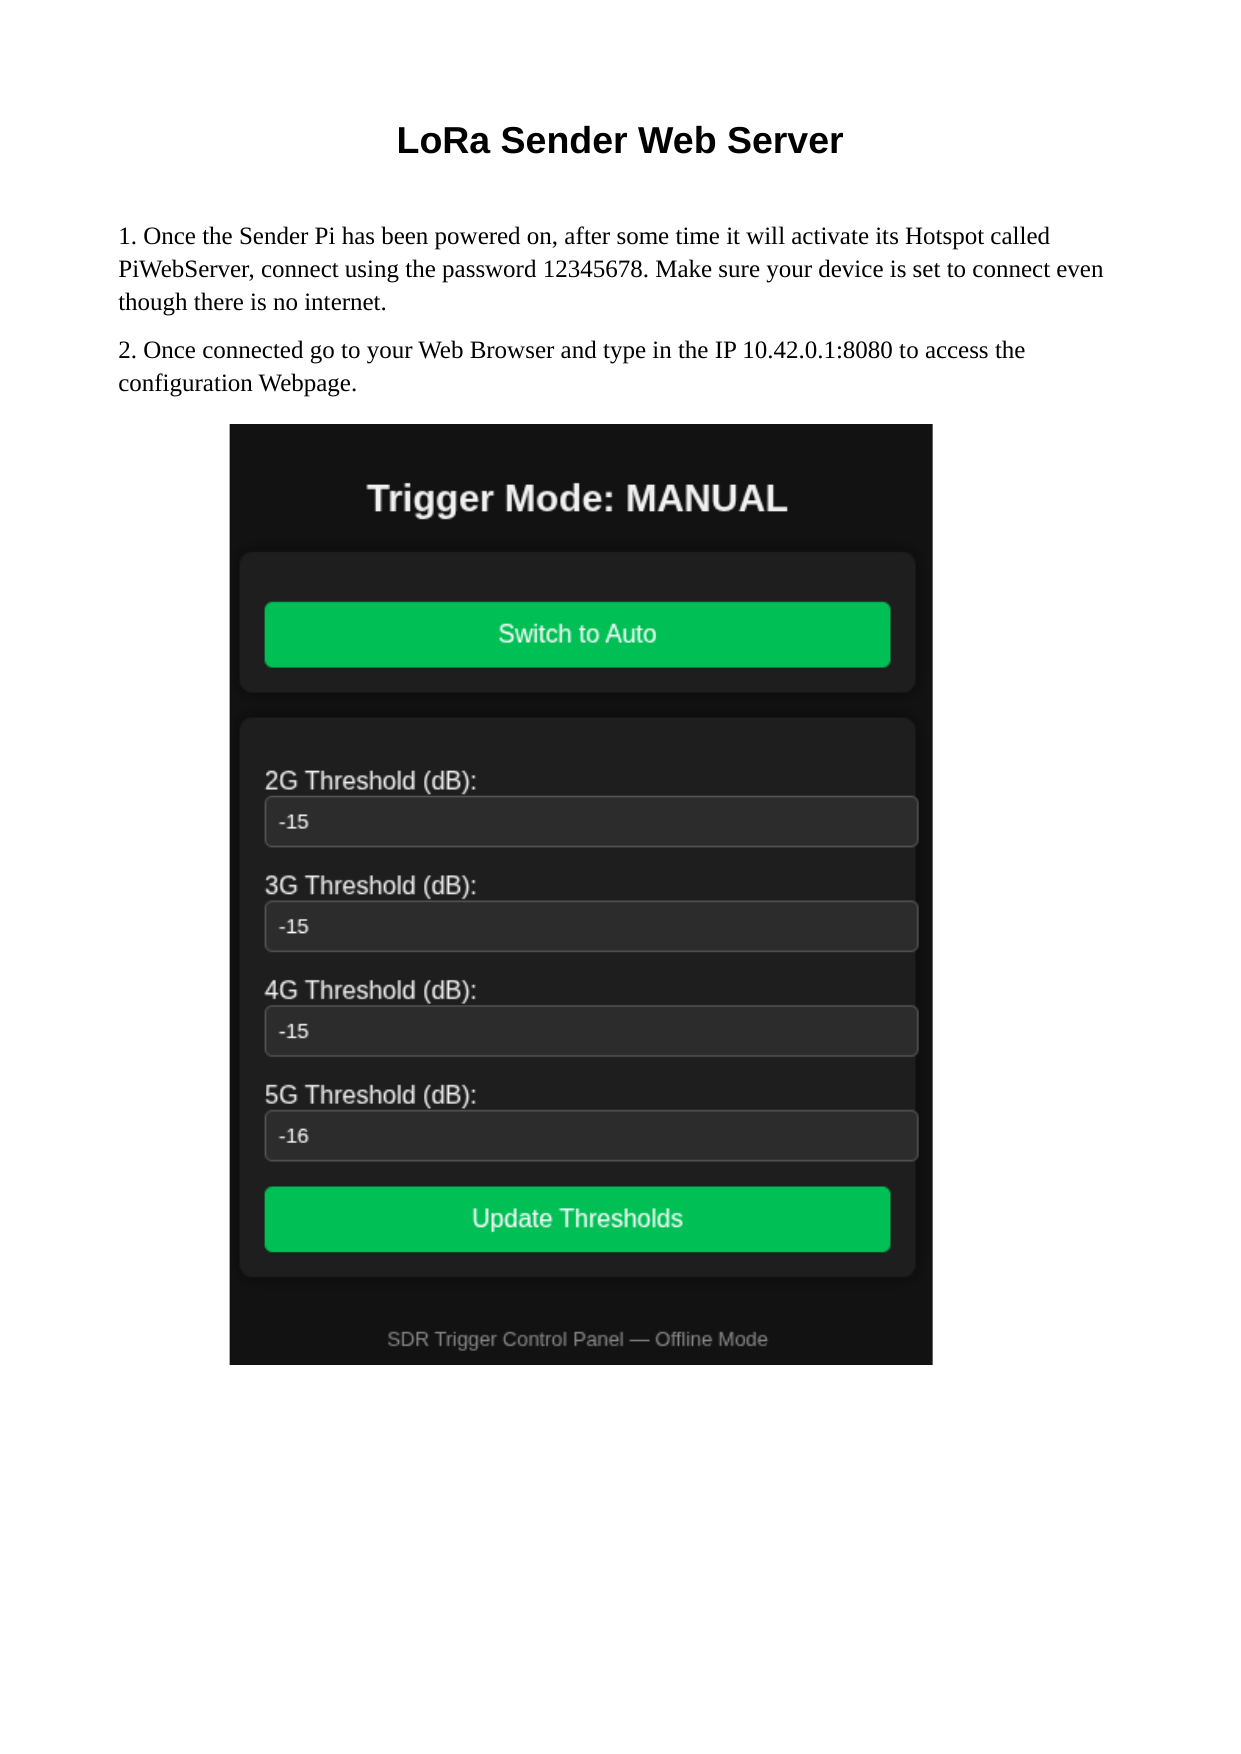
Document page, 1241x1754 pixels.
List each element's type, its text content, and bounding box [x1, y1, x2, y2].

text 2. Once connected go to your Web Browser and type in the IP 10.42.0.1:8080 to access the configuration Webpage. [118, 335, 1122, 397]
text 1. Once the Sender Pi has been powered on, after some time it will activate its Hotspot called PiWebServer, connect using the password 12345678. Make sure your device is set to connect even though there is no internet. [118, 221, 1122, 316]
picture [229, 424, 933, 1365]
subtitle LoRa Sender Web Server [118, 118, 1122, 161]
